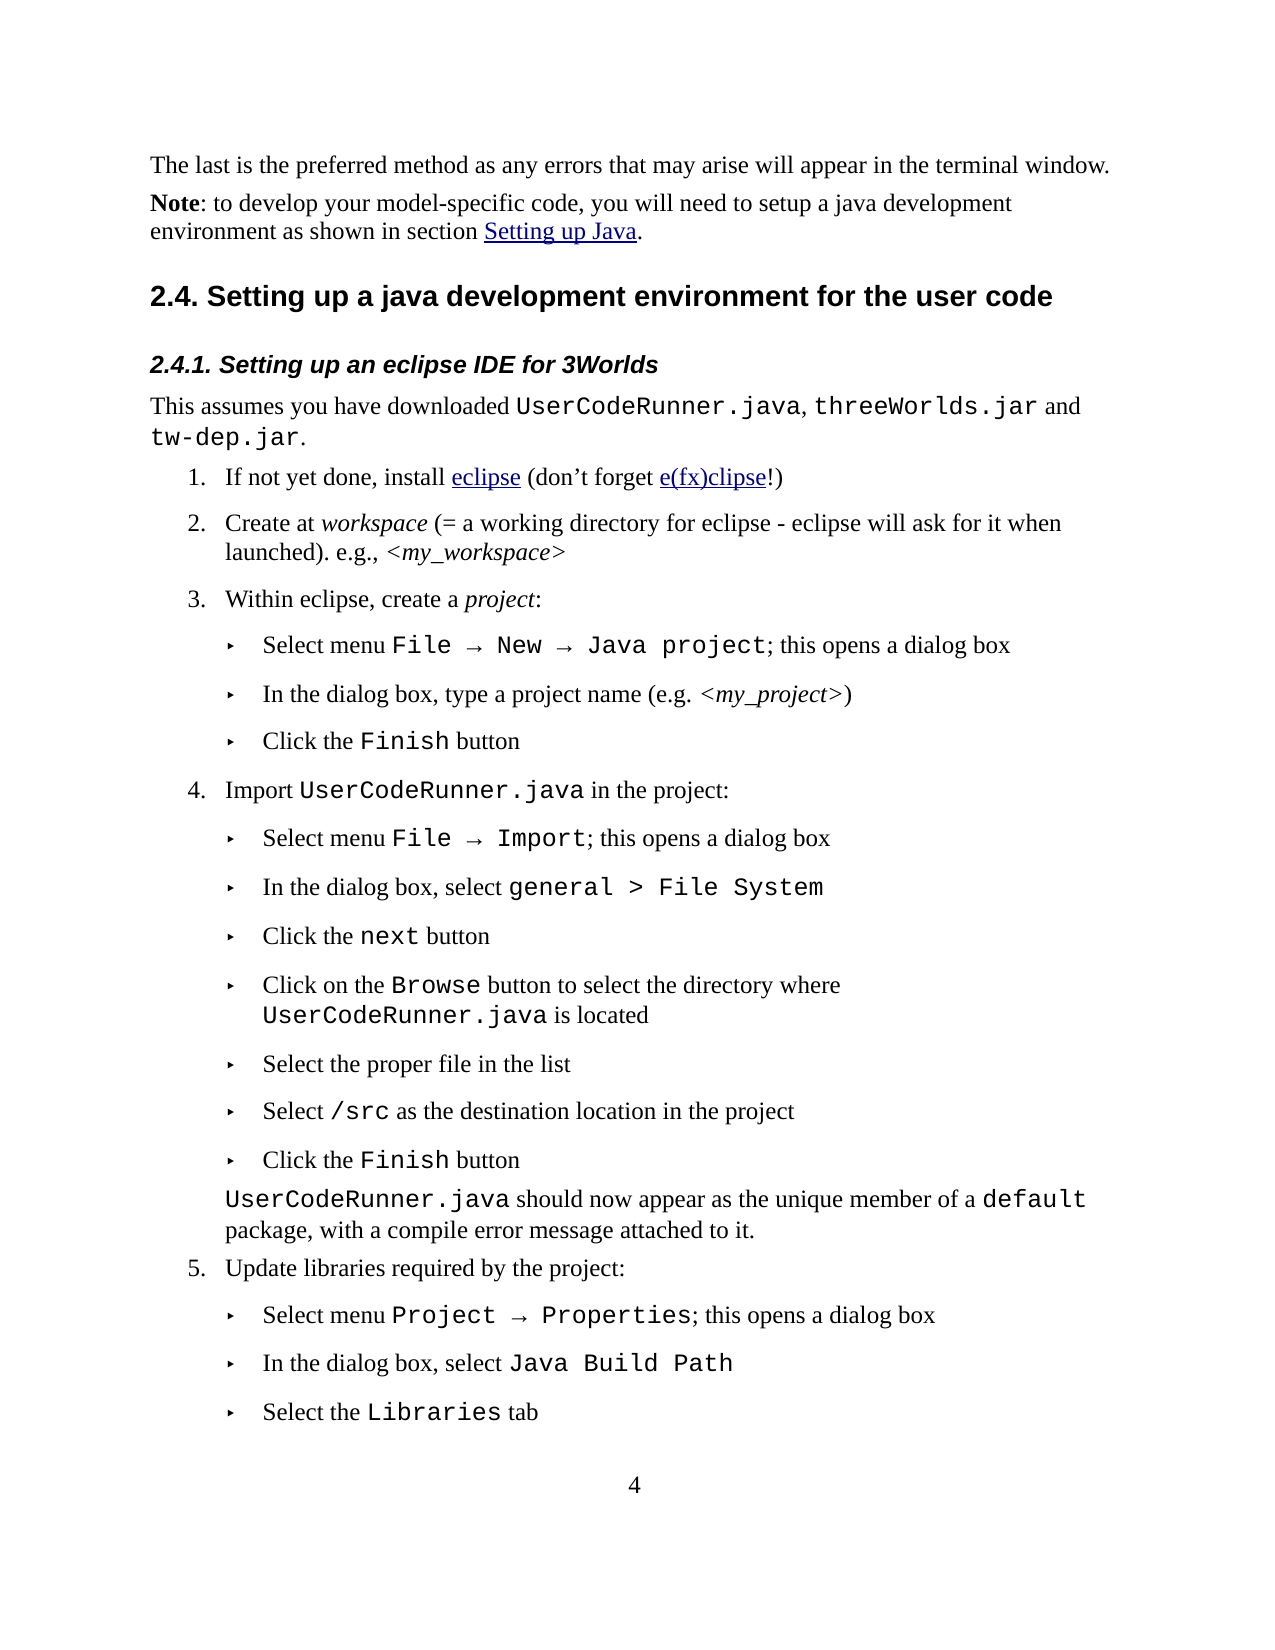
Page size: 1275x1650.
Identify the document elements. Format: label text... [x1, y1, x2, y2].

subtitle 2.4. Setting up a java development environment for the user code [150, 279, 1125, 313]
list Click on the Browse button to select the directory where UserCodeRunner.java is located [225, 970, 1125, 1031]
text This assumes you have downloaded UserCodeRunner.java, threeWorlds.jar and tw-dep.jar. [150, 391, 1125, 453]
text Note: to develop your model-specific code, you will need to setup a java development environment as shown in section Setting up Java. [150, 188, 1125, 245]
list Update libraries required by the project: [187, 1253, 1125, 1282]
list If not yet done, install eclipse (don’t forget e(fx)clipse!) [187, 462, 1125, 491]
list Within eclipse, create a project: [187, 584, 1125, 613]
list Select the proper file in the list [225, 1049, 1125, 1078]
text The last is the preferred method as any errors that may arise will appear in the terminal window. [150, 150, 1125, 179]
list Import UserCodeRunner.java in the project: [187, 775, 1125, 806]
list UserCodeRunner.java should now appear as the unique member of a default package, with a compile error message attached to it. [187, 1184, 1125, 1244]
list Select /src as the destination location in the project [225, 1096, 1125, 1127]
list Select menu Project → Properties; this opens a dialog box [225, 1300, 1125, 1331]
list Select the Libraries tab [225, 1397, 1125, 1428]
list Select menu File → Import; this opens a dialog box [225, 823, 1125, 854]
list In the dialog box, type a project name (e.g. <my_project>) [225, 679, 1125, 708]
list Click the next button [225, 921, 1125, 952]
subtitle 2.4.1. Setting up an eclipse IDE for 3Worlds [150, 350, 1125, 379]
list Click the Finish button [225, 1145, 1125, 1176]
list Select menu File → New → Java project; this opens a dialog box [225, 631, 1125, 661]
list Click the Finish button [225, 726, 1125, 757]
list In the dialog box, select Java Build Path [225, 1348, 1125, 1379]
list In the dialog box, select general > File System [225, 872, 1125, 903]
list Create at workspace (= a working directory for eclipse - eclipse will ask for it when launched). e.g., <my_workspace> [187, 508, 1125, 566]
